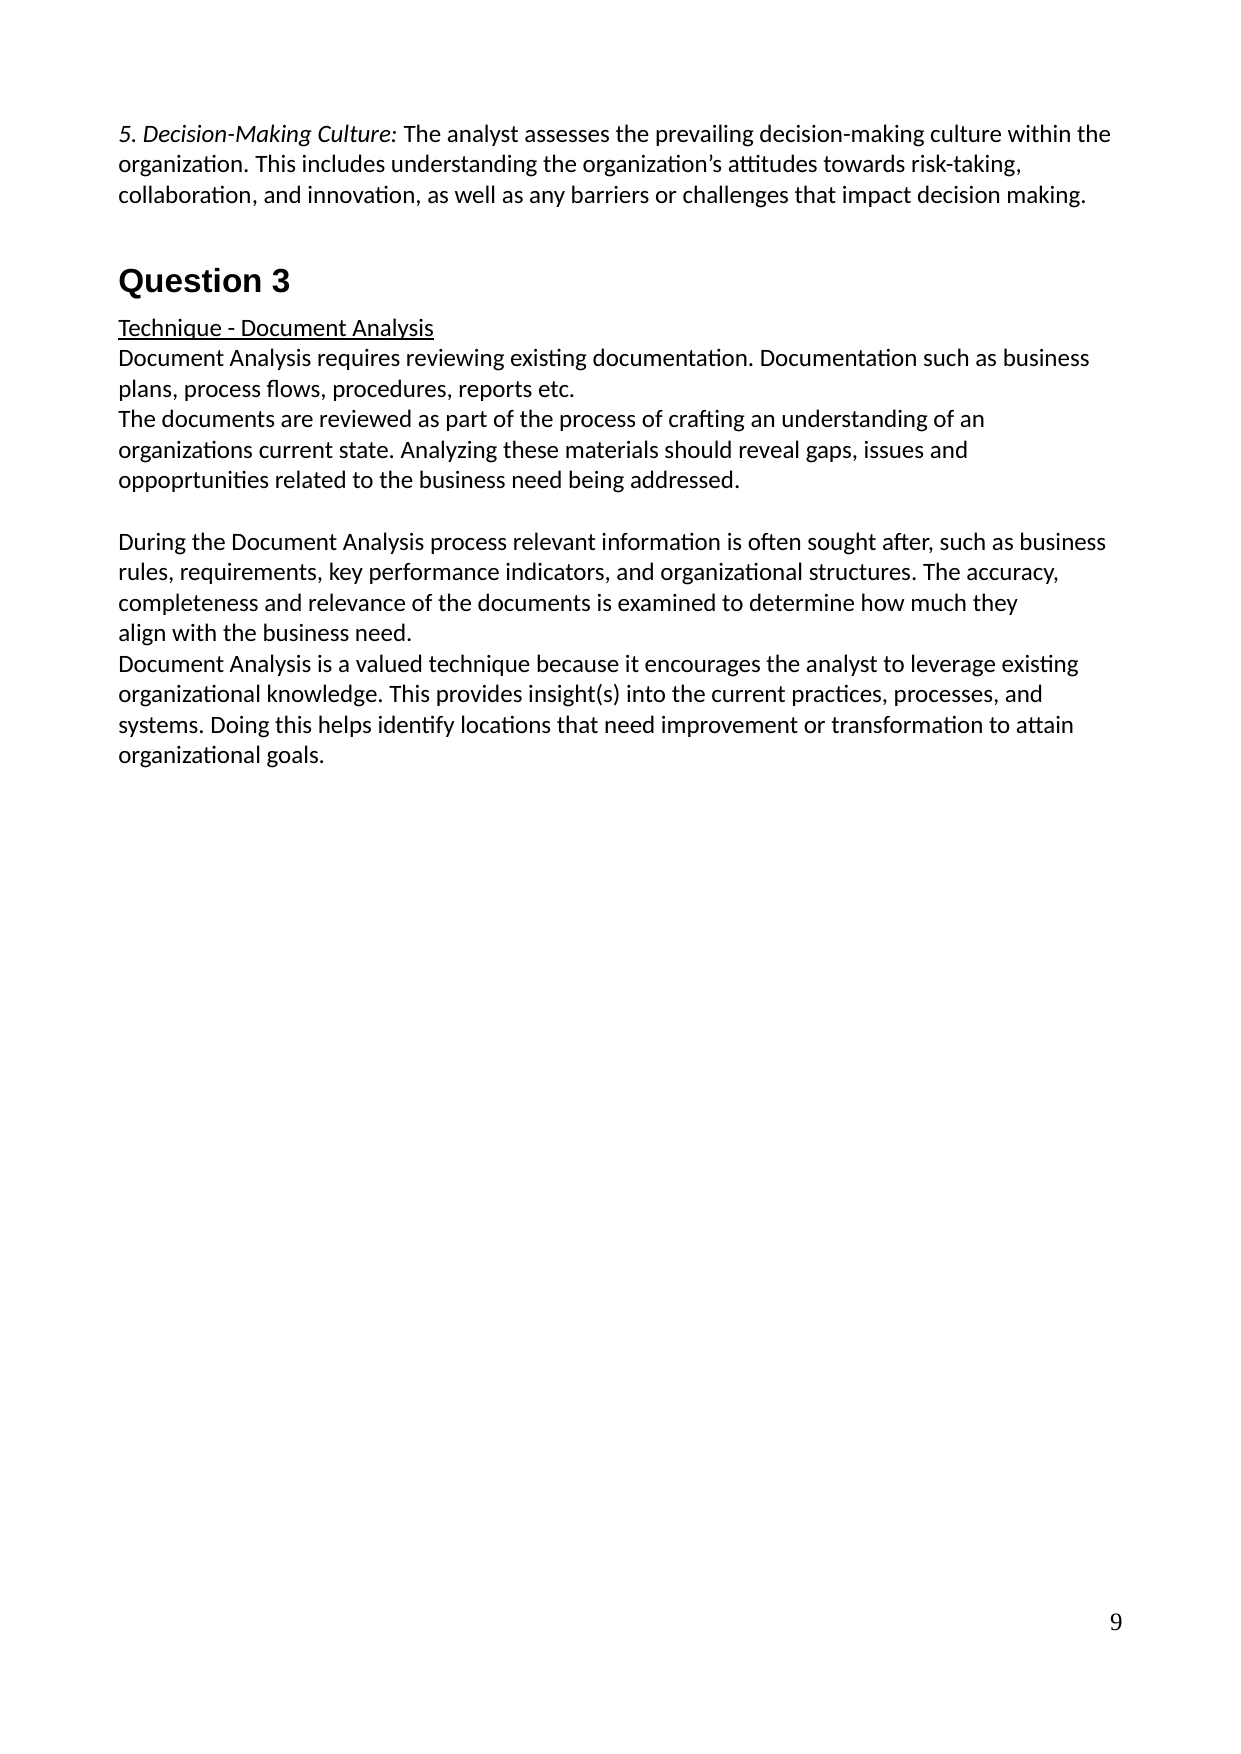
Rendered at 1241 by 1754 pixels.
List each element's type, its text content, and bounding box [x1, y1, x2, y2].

text Technique - Document Analysis [118, 312, 1122, 342]
text 5. Decision-Making Culture: The analyst assesses the prevailing decision-making culture within the organization. This includes understanding the organization’s attitudes towards risk-taking, collaboration, and innovation, as well as any barriers or challenges that impact decision making. [118, 118, 1122, 210]
subtitle Question 3 [118, 261, 1122, 299]
text During the Document Analysis process relevant information is often sought after, such as business rules, requirements, key performance indicators, and organizational structures. The accuracy, completeness and relevance of the documents is examined to determine how much they [118, 526, 1122, 617]
text The documents are reviewed as part of the process of crafting an understanding of an organizations current state. Analyzing these materials should reveal gaps, issues and oppoprtunities related to the business need being addressed. [118, 403, 1122, 495]
text Document Analysis is a valued technique because it encourages the analyst to leverage existing organizational knowledge. This provides insight(s) into the current practices, processes, and systems. Doing this helps identify locations that need improvement or transformation to attain organizational goals. [118, 648, 1122, 770]
text align with the business need. [118, 617, 1122, 648]
text Document Analysis requires reviewing existing documentation. Documentation such as business plans, process flows, procedures, reports etc. [118, 342, 1122, 403]
